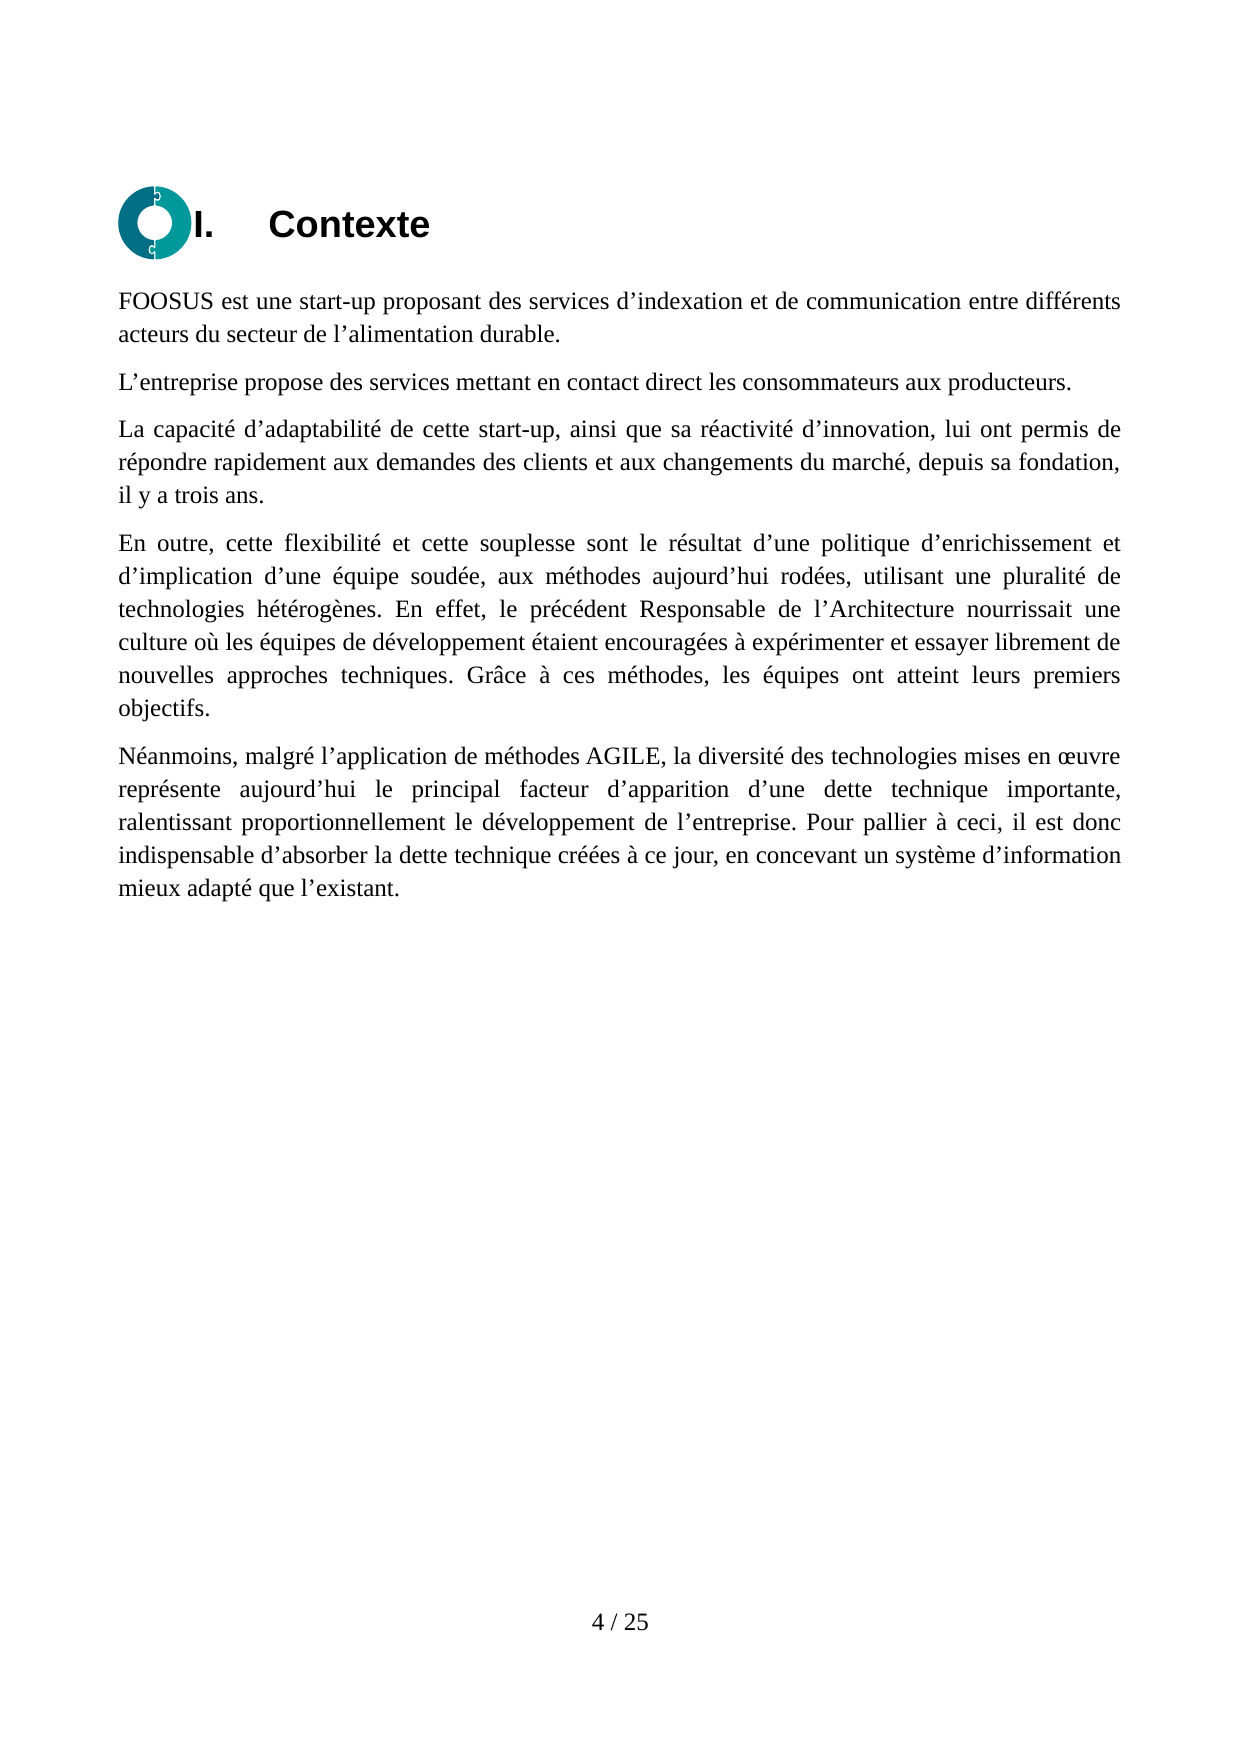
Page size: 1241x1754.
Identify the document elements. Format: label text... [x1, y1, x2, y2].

text FOOSUS est une start-up proposant des services d’indexation et de communication entre différents acteurs du secteur de l’alimentation durable. [118, 286, 1122, 348]
text Néanmoins, malgré l’application de méthodes AGILE, la diversité des technologies mises en œuvre représente aujourd’hui le principal facteur d’apparition d’une dette technique importante, ralentissant proportionnellement le développement de l’entreprise. Pour pallier à ceci, il est donc indispensable d’absorber la dette technique créées à ce jour, en concevant un système d’information mieux adapté que l’existant. [118, 741, 1122, 902]
text En outre, cette flexibilité et cette souplesse sont le résultat d’une politique d’enrichissement et d’implication d’une équipe soudée, aux méthodes aujourd’hui rodées, utilisant une pluralité de technologies hétérogènes. En effet, le précédent Responsable de l’Architecture nourrissait une culture où les équipes de développement étaient encouragées à expérimenter et essayer librement de nouvelles approches techniques. Grâce à ces méthodes, les équipes ont atteint leurs premiers objectifs. [118, 528, 1122, 722]
text La capacité d’adaptabilité de cette start-up, ainsi que sa réactivité d’innovation, lui ont permis de répondre rapidement aux demandes des clients et aux changements du marché, depuis sa fondation, il y a trois ans. [118, 414, 1122, 509]
text L’entreprise propose des services mettant en contact direct les consommateurs aux producteurs. [118, 367, 1122, 396]
subtitle Contexte [185, 201, 1122, 245]
subtitle [138, 201, 172, 240]
